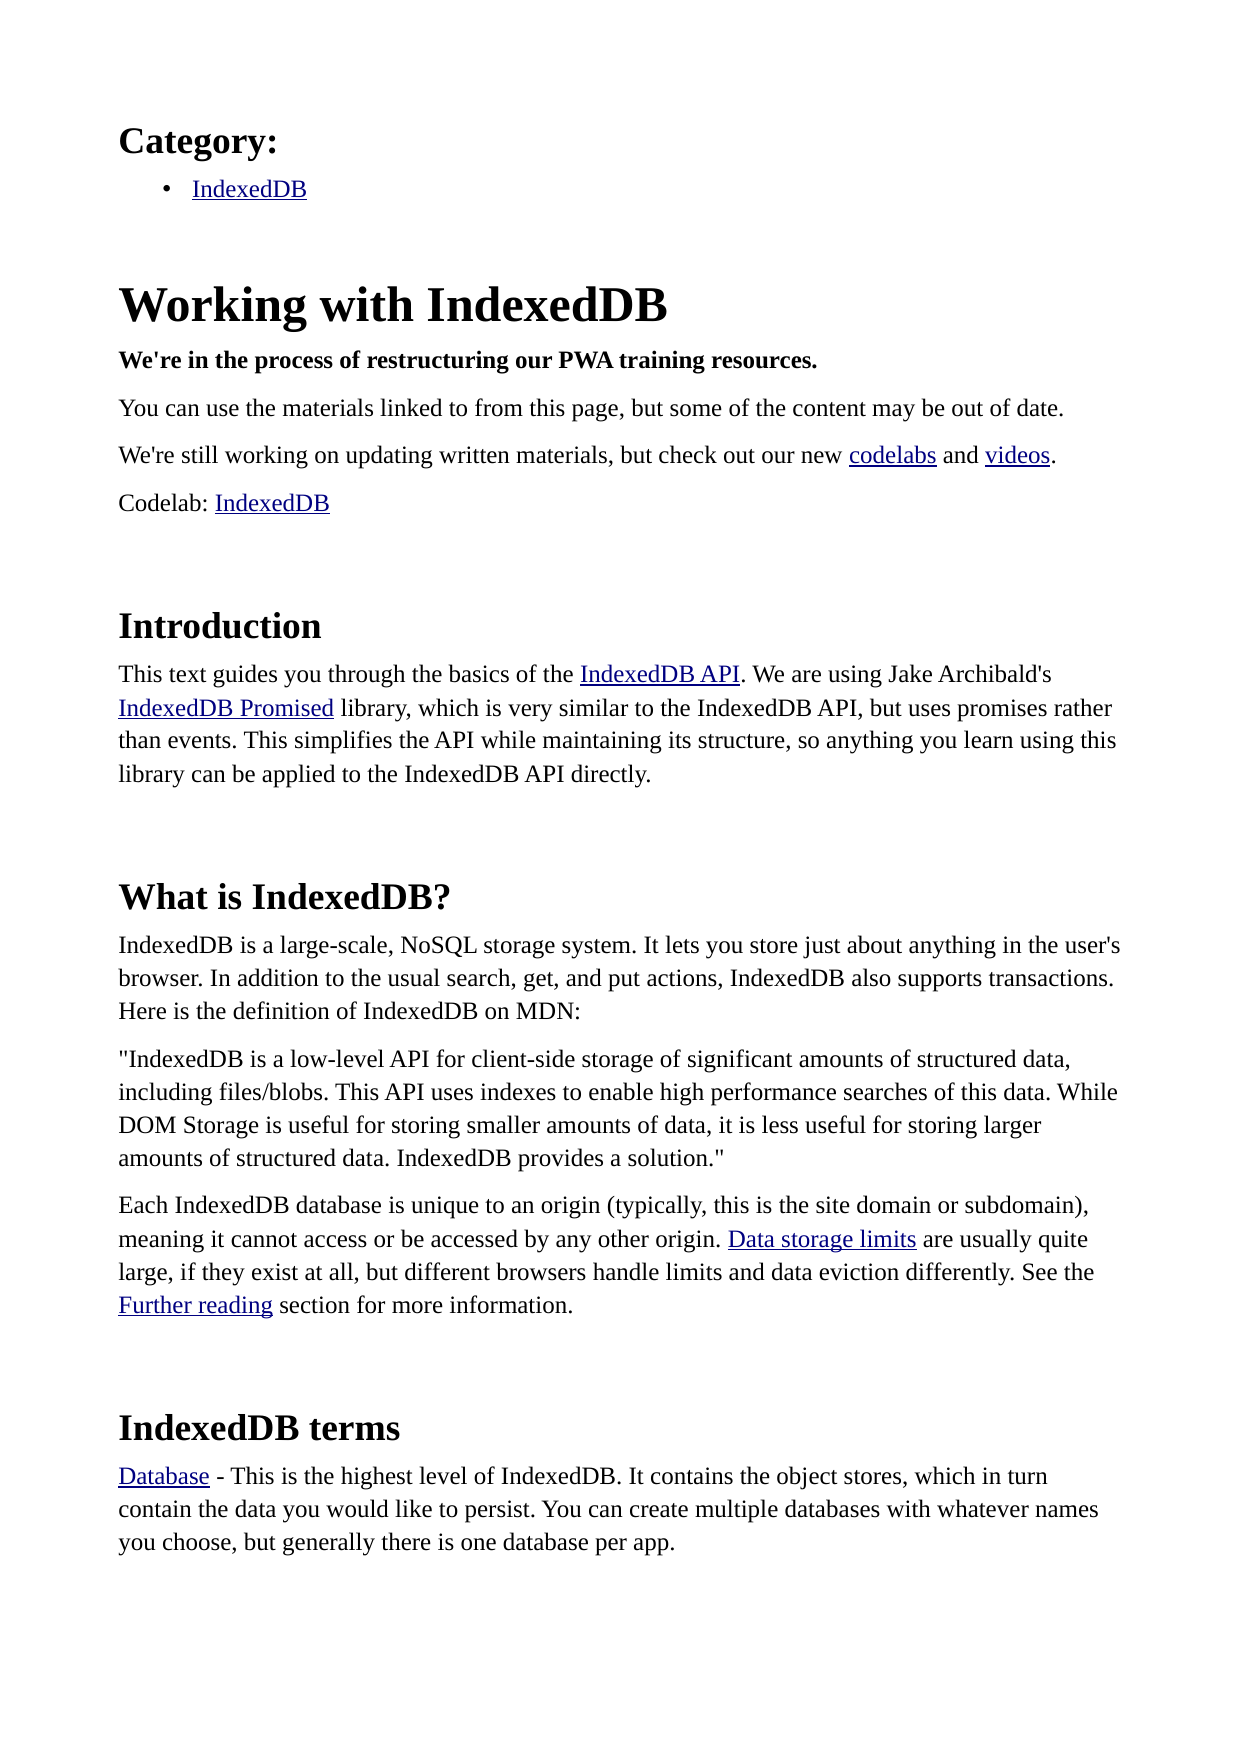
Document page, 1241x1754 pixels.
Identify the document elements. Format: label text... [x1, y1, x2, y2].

subtitle Introduction [118, 604, 1122, 647]
subtitle Category: [118, 118, 1122, 161]
text Database - This is the highest level of IndexedDB. It contains the object stores, which in turn contain the data you would like to persist. You can create multiple databases with whatever names you choose, but generally there is one database per app. [118, 1461, 1122, 1556]
text We're still working on updating written materials, but check out our new codelabs and videos. [118, 440, 1122, 469]
text Each IndexedDB database is unique to an origin (typically, this is the site domain or subdomain), meaning it cannot access or be accessed by any other origin. Data storage limits are usually quite large, if they exist at all, but different browsers handle limits and data eviction differently. See the Further reading section for more information. [118, 1191, 1122, 1318]
text "IndexedDB is a low-level API for client-side storage of significant amounts of structured data, including files/blobs. This API uses indexes to enable high performance searches of this data. While DOM Storage is useful for storing smaller amounts of data, it is less useful for storing larger amounts of structured data. IndexedDB provides a solution." [118, 1044, 1122, 1172]
text Codelab: IndexedDB [118, 488, 1122, 517]
subtitle What is IndexedDB? [118, 875, 1122, 918]
text You can use the materials linked to from this page, but some of the content may be out of date. [118, 393, 1122, 421]
text We're in the process of restructuring our PWA training resources. [118, 345, 1122, 374]
subtitle IndexedDB terms [118, 1406, 1122, 1449]
subtitle Working with IndexedDB [118, 275, 1122, 333]
list IndexedDB [162, 174, 1122, 202]
text This text guides you through the basics of the IndexedDB API. We are using Jake Archibald's IndexedDB Promised library, which is very similar to the IndexedDB API, but uses promises rather than events. This simplifies the API while maintaining its structure, so anything you learn using this library can be applied to the IndexedDB API directly. [118, 659, 1122, 787]
text IndexedDB is a large-scale, NoSQL storage system. It lets you store just about anything in the user's browser. In addition to the usual search, get, and put actions, IndexedDB also supports transactions. Here is the definition of IndexedDB on MDN: [118, 930, 1122, 1025]
